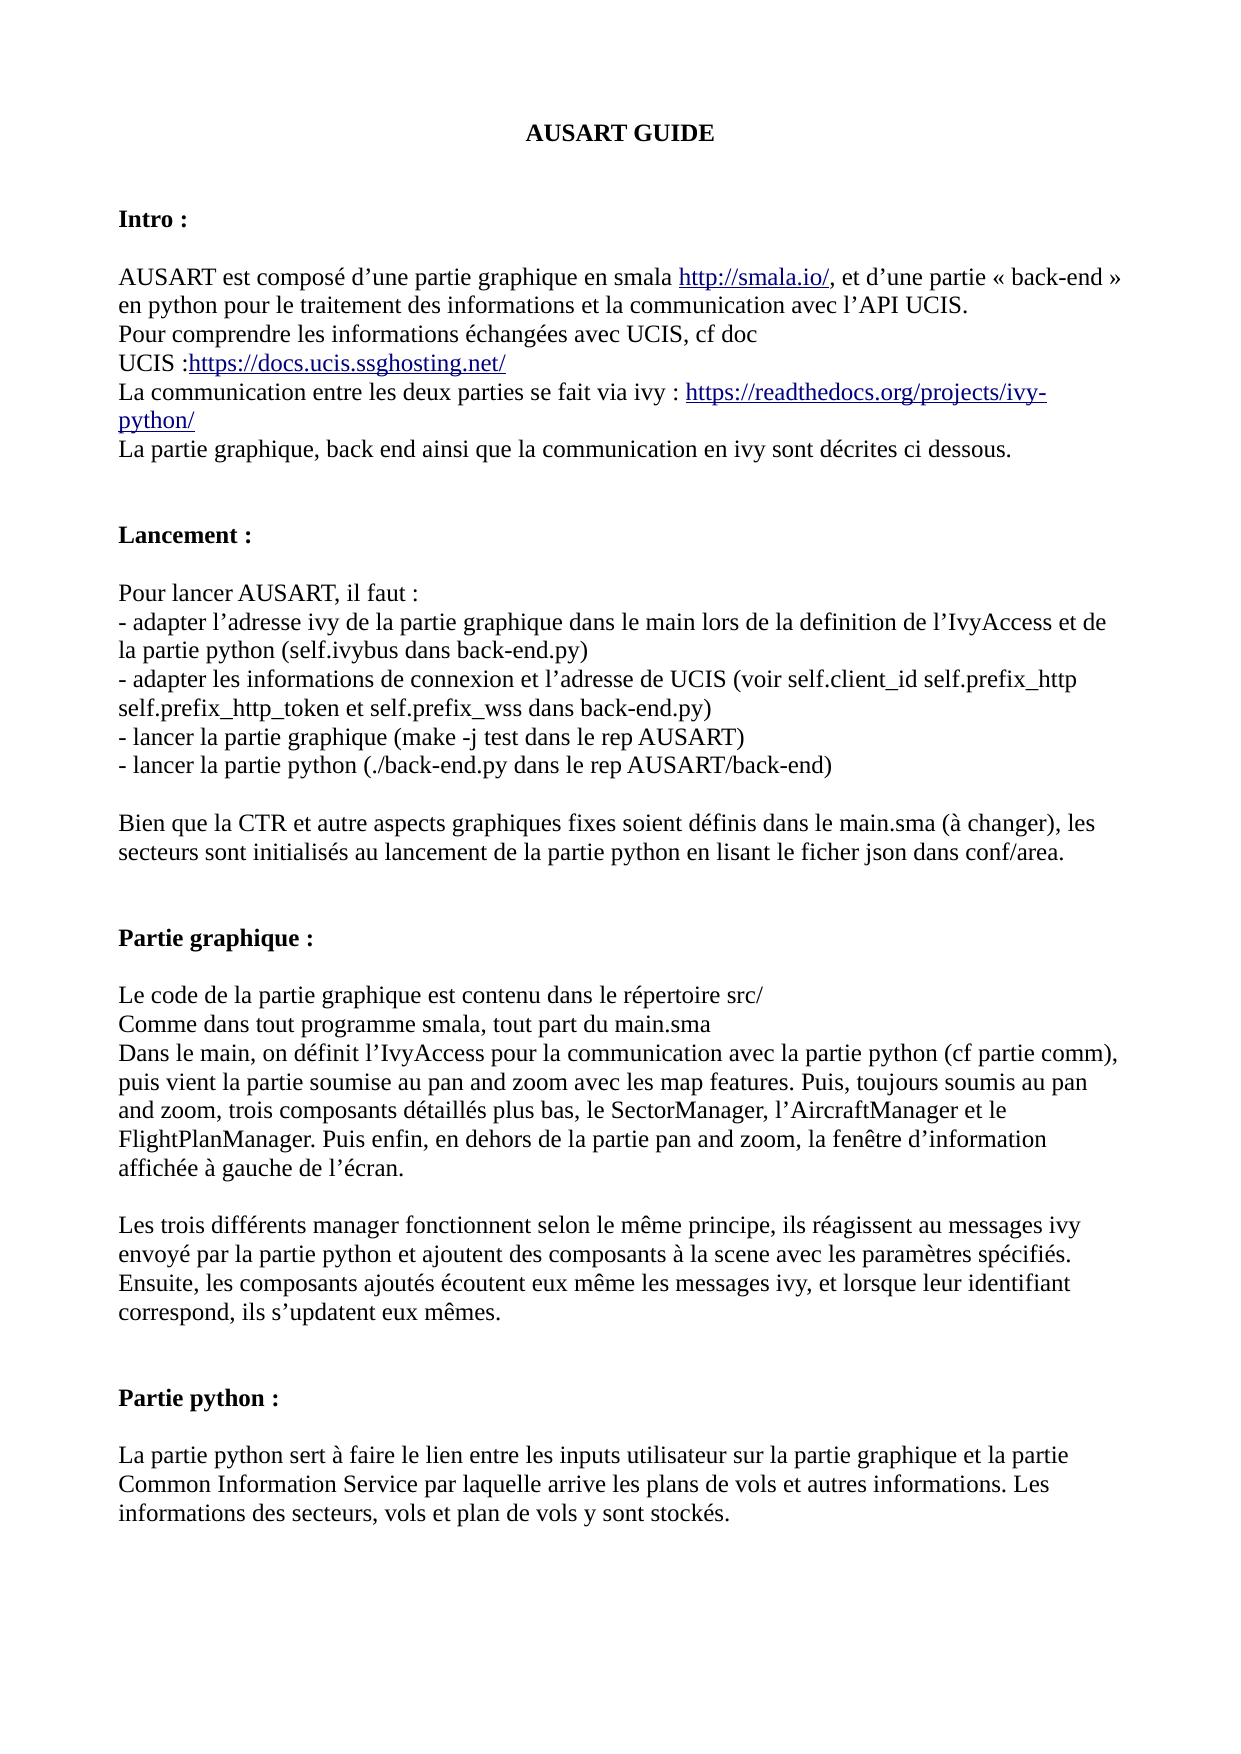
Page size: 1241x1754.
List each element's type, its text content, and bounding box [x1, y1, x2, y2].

text Pour lancer AUSART, il faut : [118, 578, 1122, 607]
text Dans le main, on définit l’IvyAccess pour la communication avec la partie python (cf partie comm), puis vient la partie soumise au pan and zoom avec les map features. Puis, toujours soumis au pan and zoom, trois composants détaillés plus bas, le SectorManager, l’AircraftManager et le FlightPlanManager. Puis enfin, en dehors de la partie pan and zoom, la fenêtre d’information affichée à gauche de l’écran. [118, 1038, 1122, 1182]
text La communication entre les deux parties se fait via ivy : https://readthedocs.org/projects/ivy-python/ [118, 377, 1122, 434]
text - lancer la partie graphique (make -j test dans le rep AUSART) [118, 722, 1122, 751]
text Lancement : [118, 521, 1122, 549]
text - adapter l’adresse ivy de la partie graphique dans le main lors de la definition de l’IvyAccess et de la partie python (self.ivybus dans back-end.py) [118, 607, 1122, 664]
text Comme dans tout programme smala, tout part du main.sma [118, 1009, 1122, 1038]
text Le code de la partie graphique est contenu dans le répertoire src/ [118, 981, 1122, 1009]
text Intro : [118, 204, 1122, 233]
text AUSART GUIDE [118, 118, 1122, 147]
text AUSART est composé d’une partie graphique en smala http://smala.io/, et d’une partie « back-end » en python pour le traitement des informations et la communication avec l’API UCIS. [118, 262, 1122, 319]
text Partie graphique : [118, 923, 1122, 952]
text - adapter les informations de connexion et l’adresse de UCIS (voir self.client_id self.prefix_http self.prefix_http_token et self.prefix_wss dans back-end.py) [118, 664, 1122, 722]
text Partie python : [118, 1383, 1122, 1412]
text - lancer la partie python (./back-end.py dans le rep AUSART/back-end) [118, 751, 1122, 779]
text Bien que la CTR et autre aspects graphiques fixes soient définis dans le main.sma (à changer), les secteurs sont initialisés au lancement de la partie python en lisant le ficher json dans conf/area. [118, 808, 1122, 866]
text Pour comprendre les informations échangées avec UCIS, cf doc UCIS :https://docs.ucis.ssghosting.net/ [118, 319, 1122, 377]
text Les trois différents manager fonctionnent selon le même principe, ils réagissent au messages ivy envoyé par la partie python et ajoutent des composants à la scene avec les paramètres spécifiés. Ensuite, les composants ajoutés écoutent eux même les messages ivy, et lorsque leur identifiant correspond, ils s’updatent eux mêmes. [118, 1211, 1122, 1326]
text La partie graphique, back end ainsi que la communication en ivy sont décrites ci dessous. [118, 434, 1122, 463]
text La partie python sert à faire le lien entre les inputs utilisateur sur la partie graphique et la partie Common Information Service par laquelle arrive les plans de vols et autres informations. Les informations des secteurs, vols et plan de vols y sont stockés. [118, 1441, 1122, 1527]
